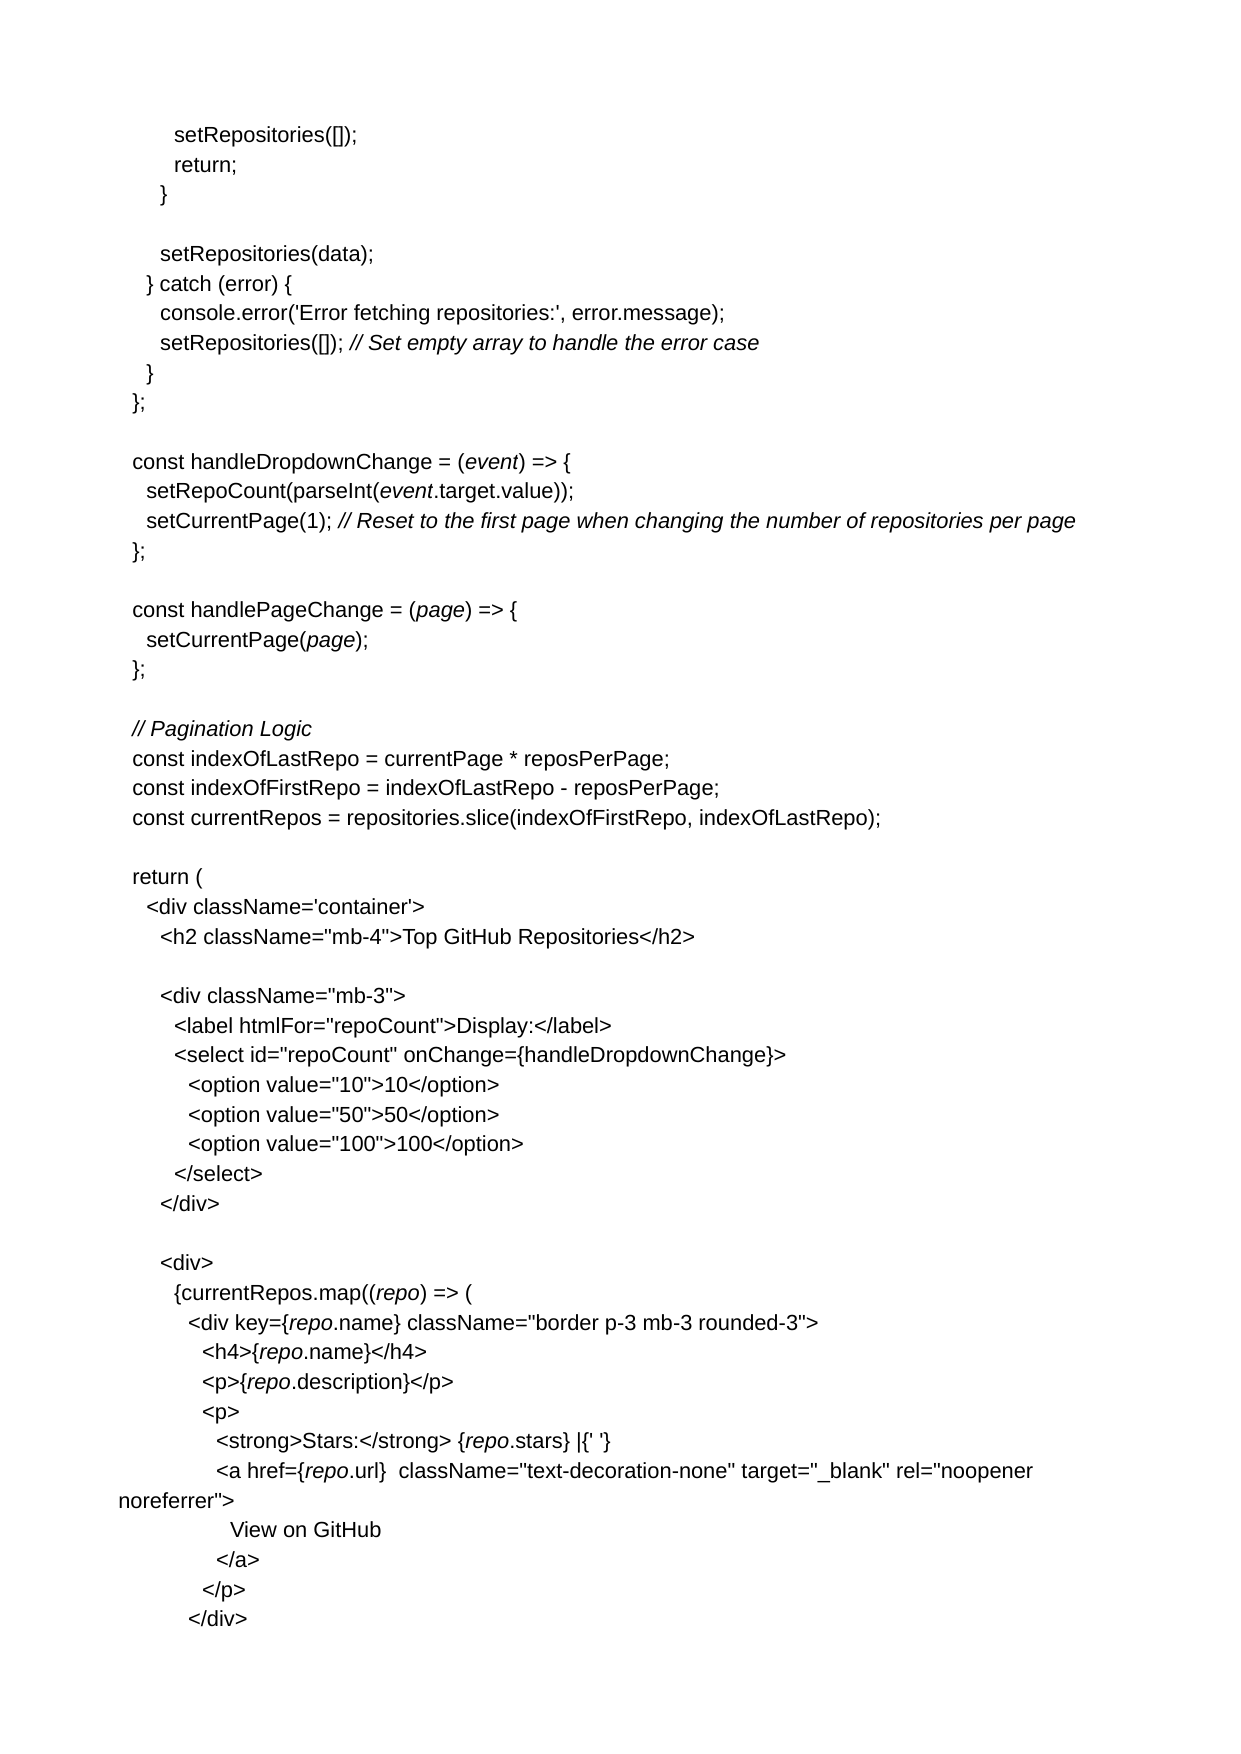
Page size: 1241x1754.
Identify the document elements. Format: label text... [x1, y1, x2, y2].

text setRepoCount(parseInt(event.target.value)); [118, 474, 1122, 504]
text <div key={repo.name} className="border p-3 mb-3 rounded-3"> [118, 1306, 1122, 1335]
text <strong>Stars:</strong> {repo.stars} |{' '} [118, 1424, 1122, 1454]
text </select> [118, 1157, 1122, 1187]
text </p> [118, 1573, 1122, 1602]
text <option value="10">10</option> [118, 1068, 1122, 1098]
text console.error('Error fetching repositories:', error.message); [118, 296, 1122, 326]
text }; [118, 534, 1122, 563]
text } [118, 177, 1122, 207]
text // Pagination Logic [118, 712, 1122, 742]
text const currentRepos = repositories.slice(indexOfFirstRepo, indexOfLastRepo); [118, 801, 1122, 831]
text setRepositories([]); // Set empty array to handle the error case [118, 326, 1122, 356]
text <div className="mb-3"> [118, 979, 1122, 1009]
text <p>{repo.description}</p> [118, 1365, 1122, 1395]
text }; [118, 385, 1122, 415]
text return; [118, 148, 1122, 177]
text {currentRepos.map((repo) => ( [118, 1276, 1122, 1306]
text const handleDropdownChange = (event) => { [118, 445, 1122, 474]
text <h4>{repo.name}</h4> [118, 1335, 1122, 1365]
text <select id="repoCount" onChange={handleDropdownChange}> [118, 1038, 1122, 1068]
text setCurrentPage(page); [118, 623, 1122, 652]
text setRepositories([]); [118, 118, 1122, 148]
text <div className='container'> [118, 890, 1122, 920]
text setCurrentPage(1); // Reset to the first page when changing the number of repositories per page [118, 504, 1122, 534]
text </a> [118, 1543, 1122, 1573]
text }; [118, 652, 1122, 682]
text <h2 className="mb-4">Top GitHub Repositories</h2> [118, 920, 1122, 949]
text return ( [118, 860, 1122, 890]
text View on GitHub [118, 1513, 1122, 1543]
text const indexOfLastRepo = currentPage * reposPerPage; [118, 742, 1122, 771]
text <div> [118, 1246, 1122, 1276]
text setRepositories(data); [118, 237, 1122, 267]
text const handlePageChange = (page) => { [118, 593, 1122, 623]
text const indexOfFirstRepo = indexOfLastRepo - reposPerPage; [118, 771, 1122, 801]
text <option value="100">100</option> [118, 1127, 1122, 1157]
text </div> [118, 1187, 1122, 1217]
text <option value="50">50</option> [118, 1098, 1122, 1127]
text <p> [118, 1395, 1122, 1424]
text } catch (error) { [118, 267, 1122, 296]
text </div> [118, 1602, 1122, 1632]
text <a href={repo.url} className="text-decoration-none" target="_blank" rel="noopener noreferrer"> [118, 1454, 1122, 1513]
text <label htmlFor="repoCount">Display:</label> [118, 1009, 1122, 1038]
text } [118, 356, 1122, 385]
